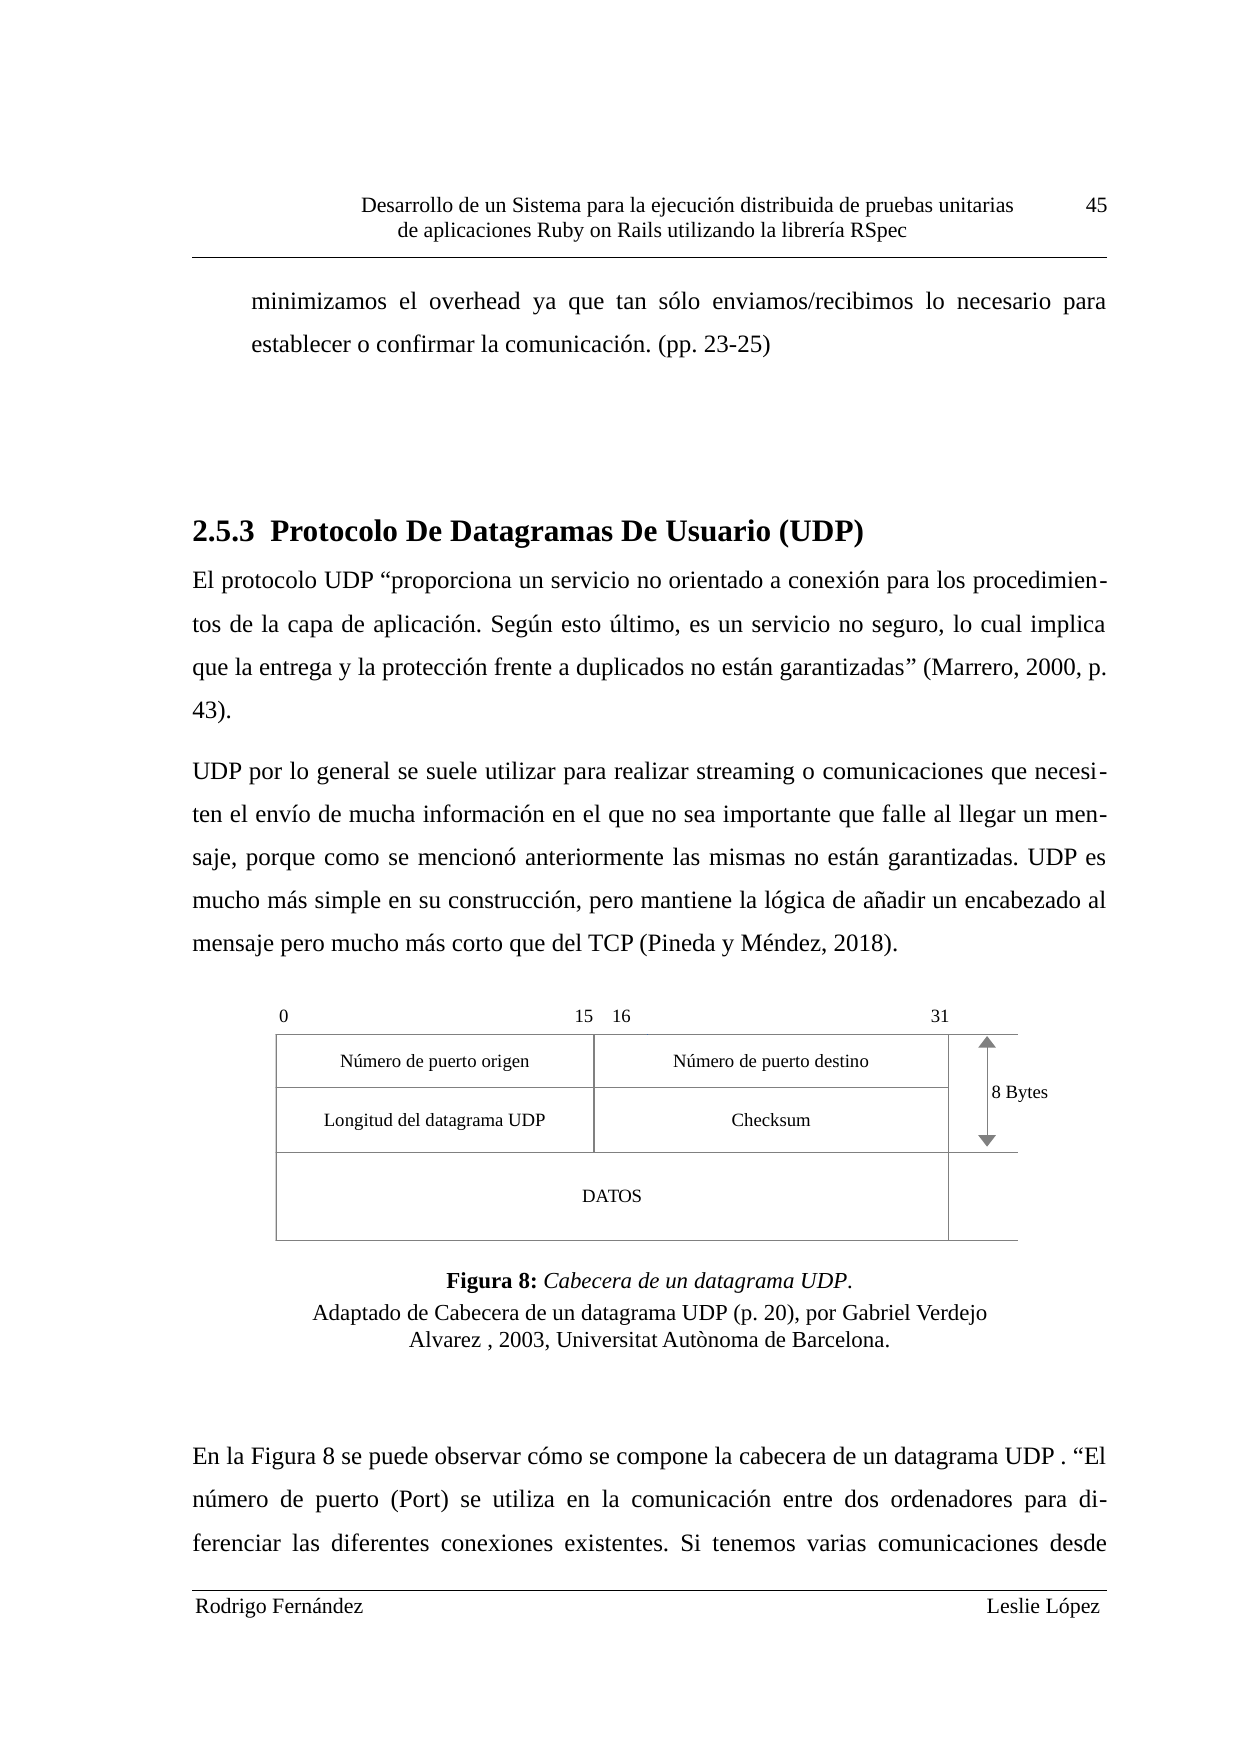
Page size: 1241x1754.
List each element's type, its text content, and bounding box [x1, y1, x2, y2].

text Adaptado de Cabecera de un datagrama UDP (p. 20), por Gabriel Verdejo Alvarez , 2003, Universitat Autònoma de Barcelona. [289, 1299, 1010, 1352]
text Figura 8: Cabecera de un datagrama UDP. [224, 1267, 1075, 1293]
text El protocolo UDP “proporciona un servicio no orientado a conexión para los procedimien­tos de la capa de aplicación. Según esto último, es un servicio no seguro, lo cual implica que la entrega y la protección frente a duplicados no están garantizadas” (Marrero, 2000, p. 43)⁠. [192, 566, 1107, 724]
text minimizamos el overhead ya que tan sólo enviamos/recibimos lo necesario para establecer o confirmar la comunicación. (pp. 23-25)⁠ [251, 286, 1107, 358]
subtitle Protocolo de datagramas de usuario (UDP) [192, 512, 1107, 548]
text En la Figura 8 se puede observar cómo se compone la cabecera de un datagrama UDP . “El número de puerto (Port) se utiliza en la comunicación entre dos ordenadores para di­ferenciar las diferentes conexiones existentes. Si tenemos varias comunicaciones desde [192, 1441, 1107, 1556]
text UDP por lo general se suele utilizar para realizar streaming o comunicaciones que necesi­ten el envío de mucha información en el que no sea importante que falle al llegar un men­saje, porque como se mencionó anteriormente las mismas no están garantizadas. UDP es mucho más simple en su construcción, pero mantiene la lógica de añadir un encabezado al mensaje pero mucho más corto que del TCP (Pineda y Méndez, 2018).⁠⁠ [192, 756, 1107, 957]
